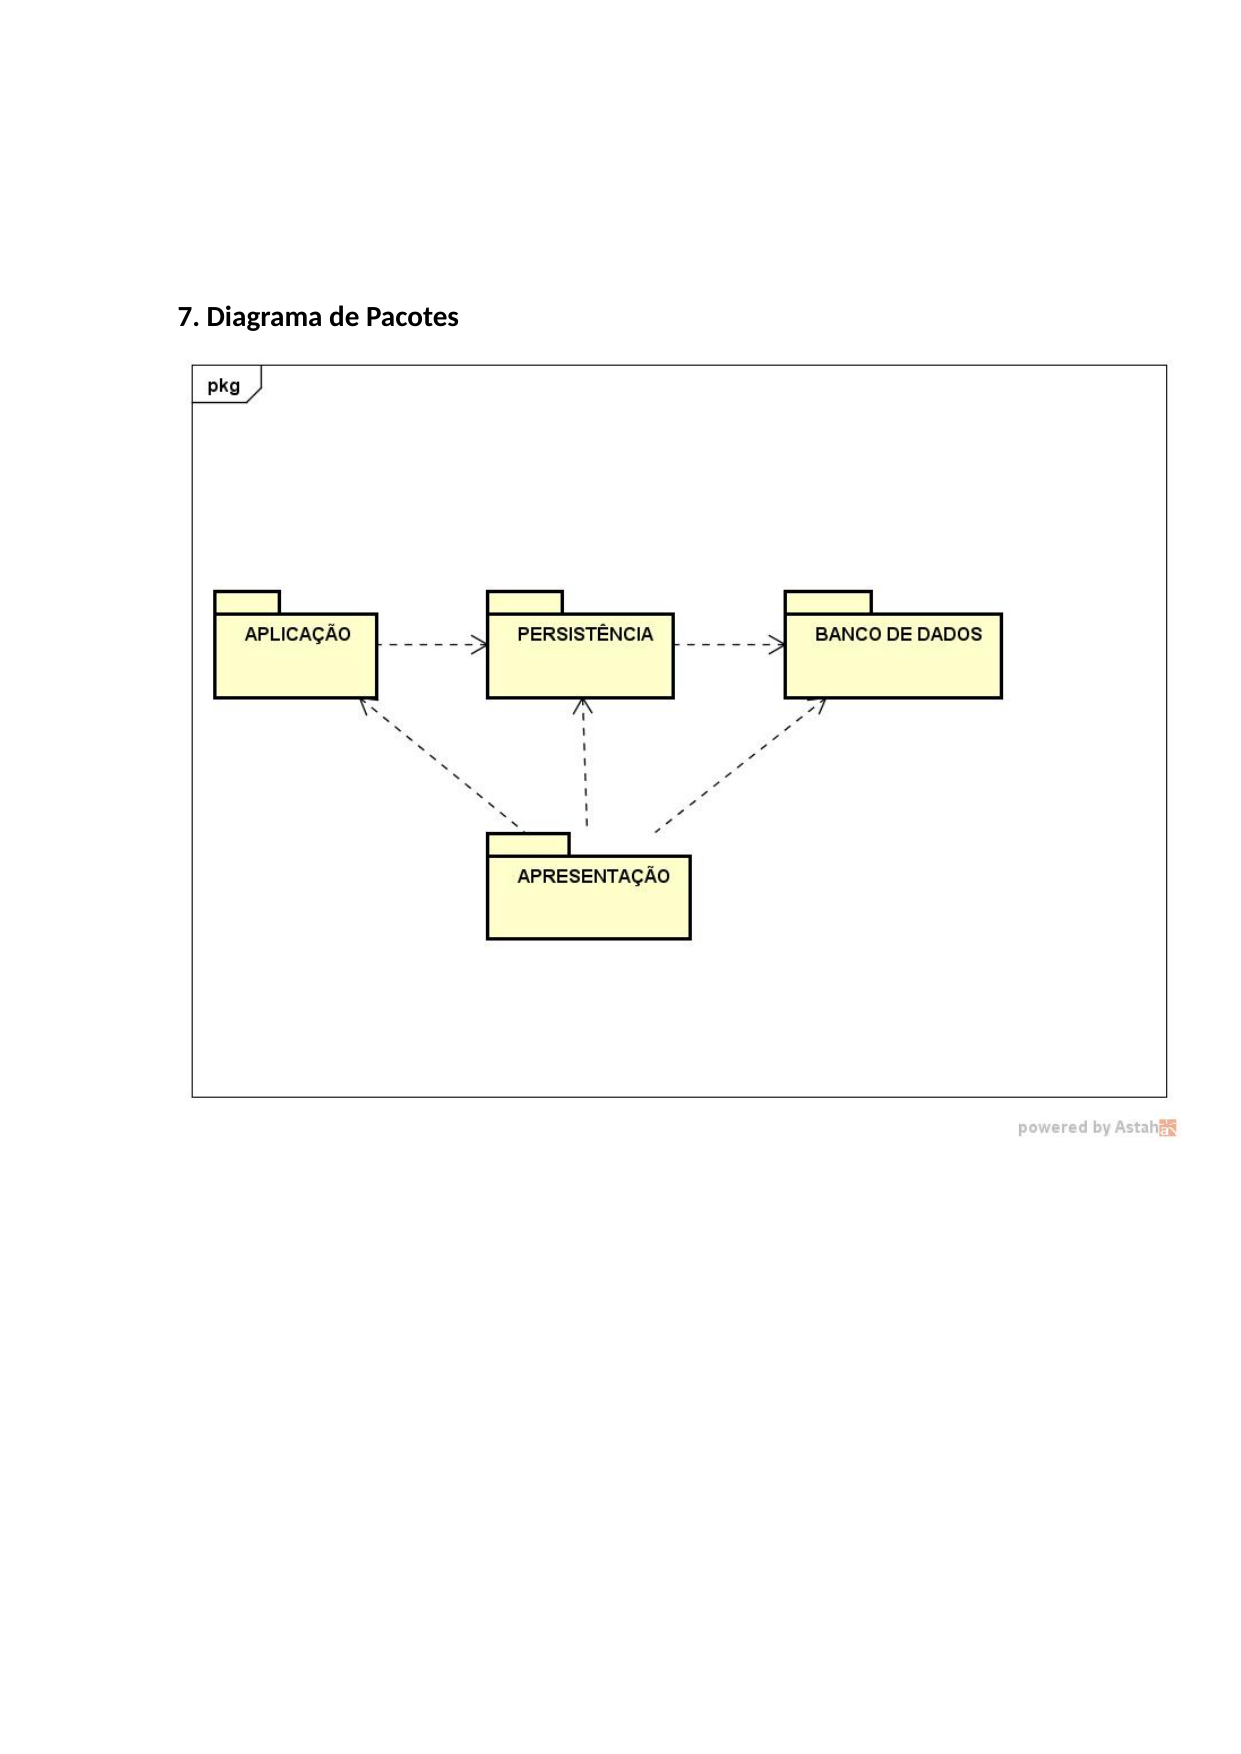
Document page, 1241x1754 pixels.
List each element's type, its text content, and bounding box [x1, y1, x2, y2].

subtitle 7. Diagrama de Pacotes [177, 298, 1063, 334]
